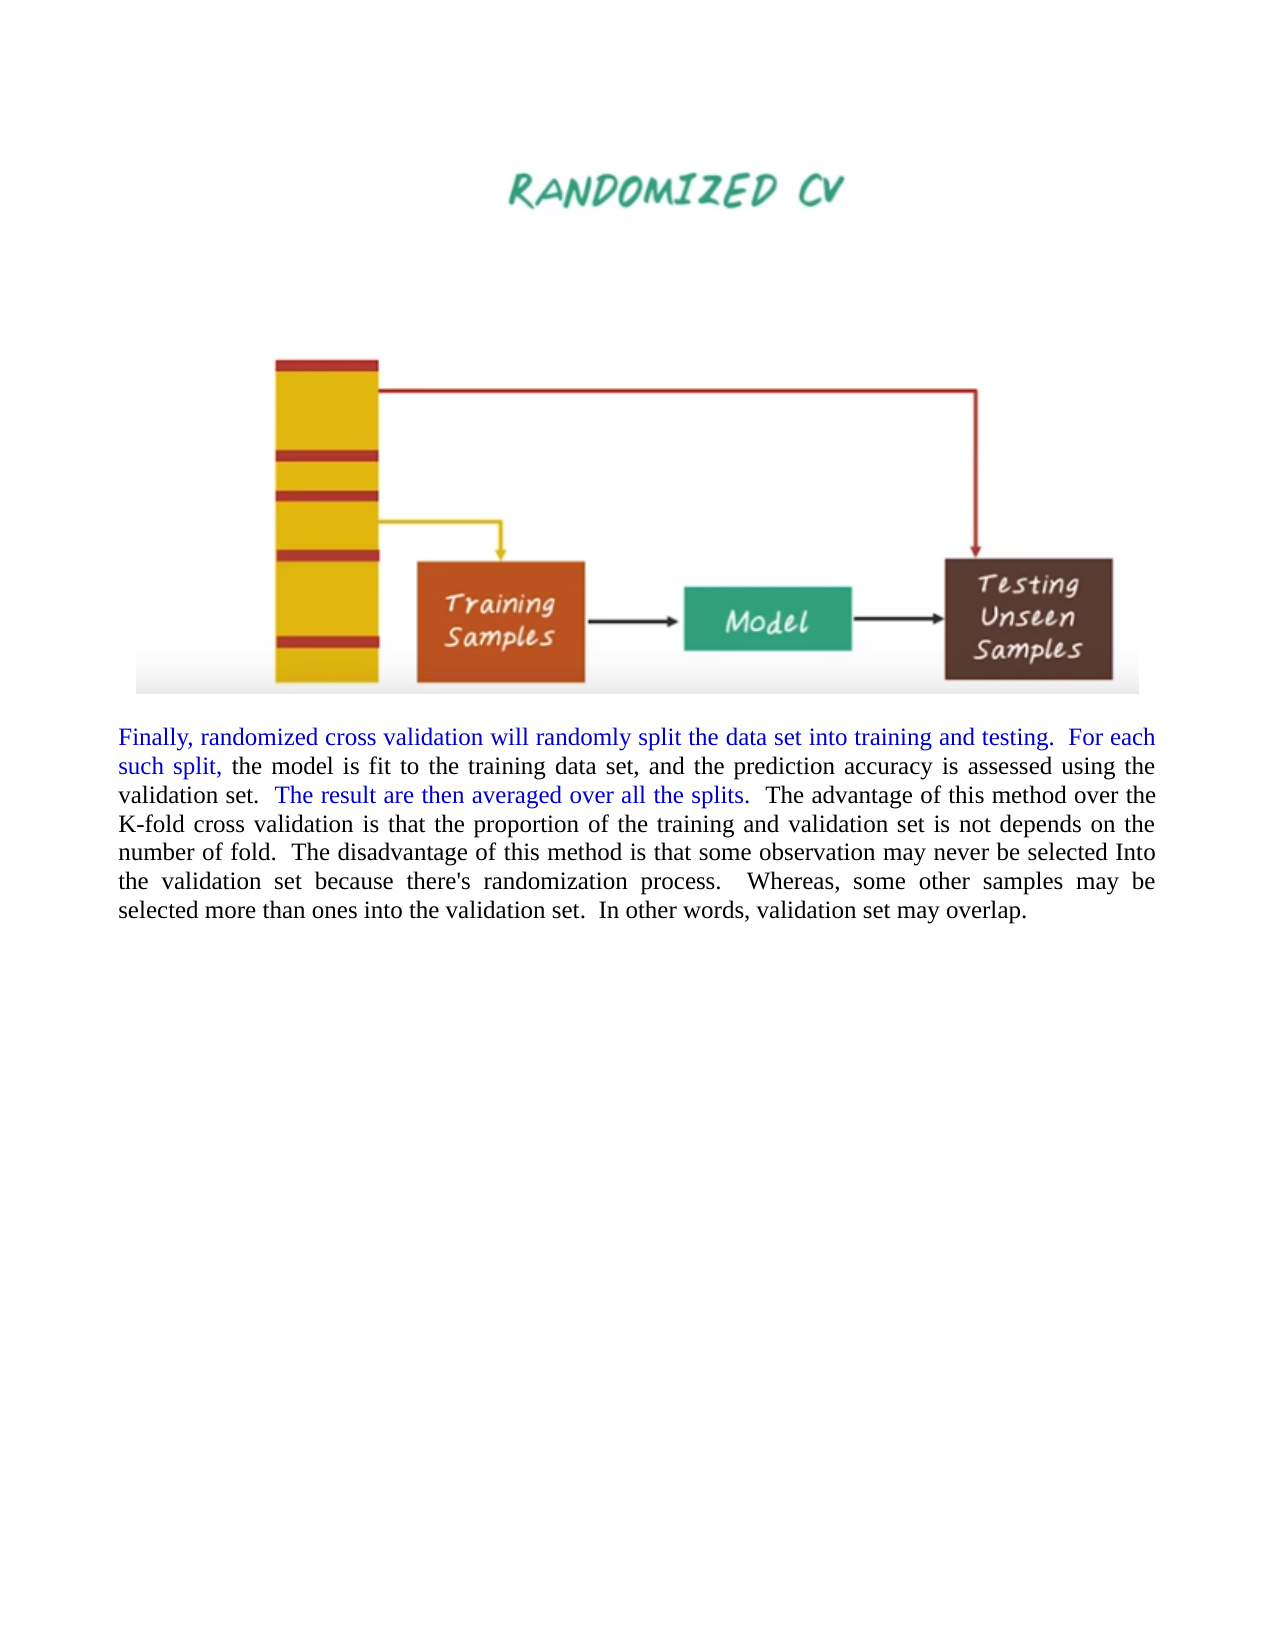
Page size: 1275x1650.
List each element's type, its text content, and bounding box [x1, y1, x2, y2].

text Finally, randomized cross validation will randomly split the data set into training and testing. For each such split, the model is fit to the training data set, and the prediction accuracy is assessed using the validation set. The result are then averaged over all the splits. The advantage of this method over the K-fold cross validation is that the proportion of the training and validation set is not depends on the number of fold. The disadvantage of this method is that some observation may never be selected Into the validation set because there's randomization process. Whereas, some other samples may be selected more than ones into the validation set. In other words, validation set may overlap. [118, 722, 1157, 924]
picture [136, 146, 1139, 694]
